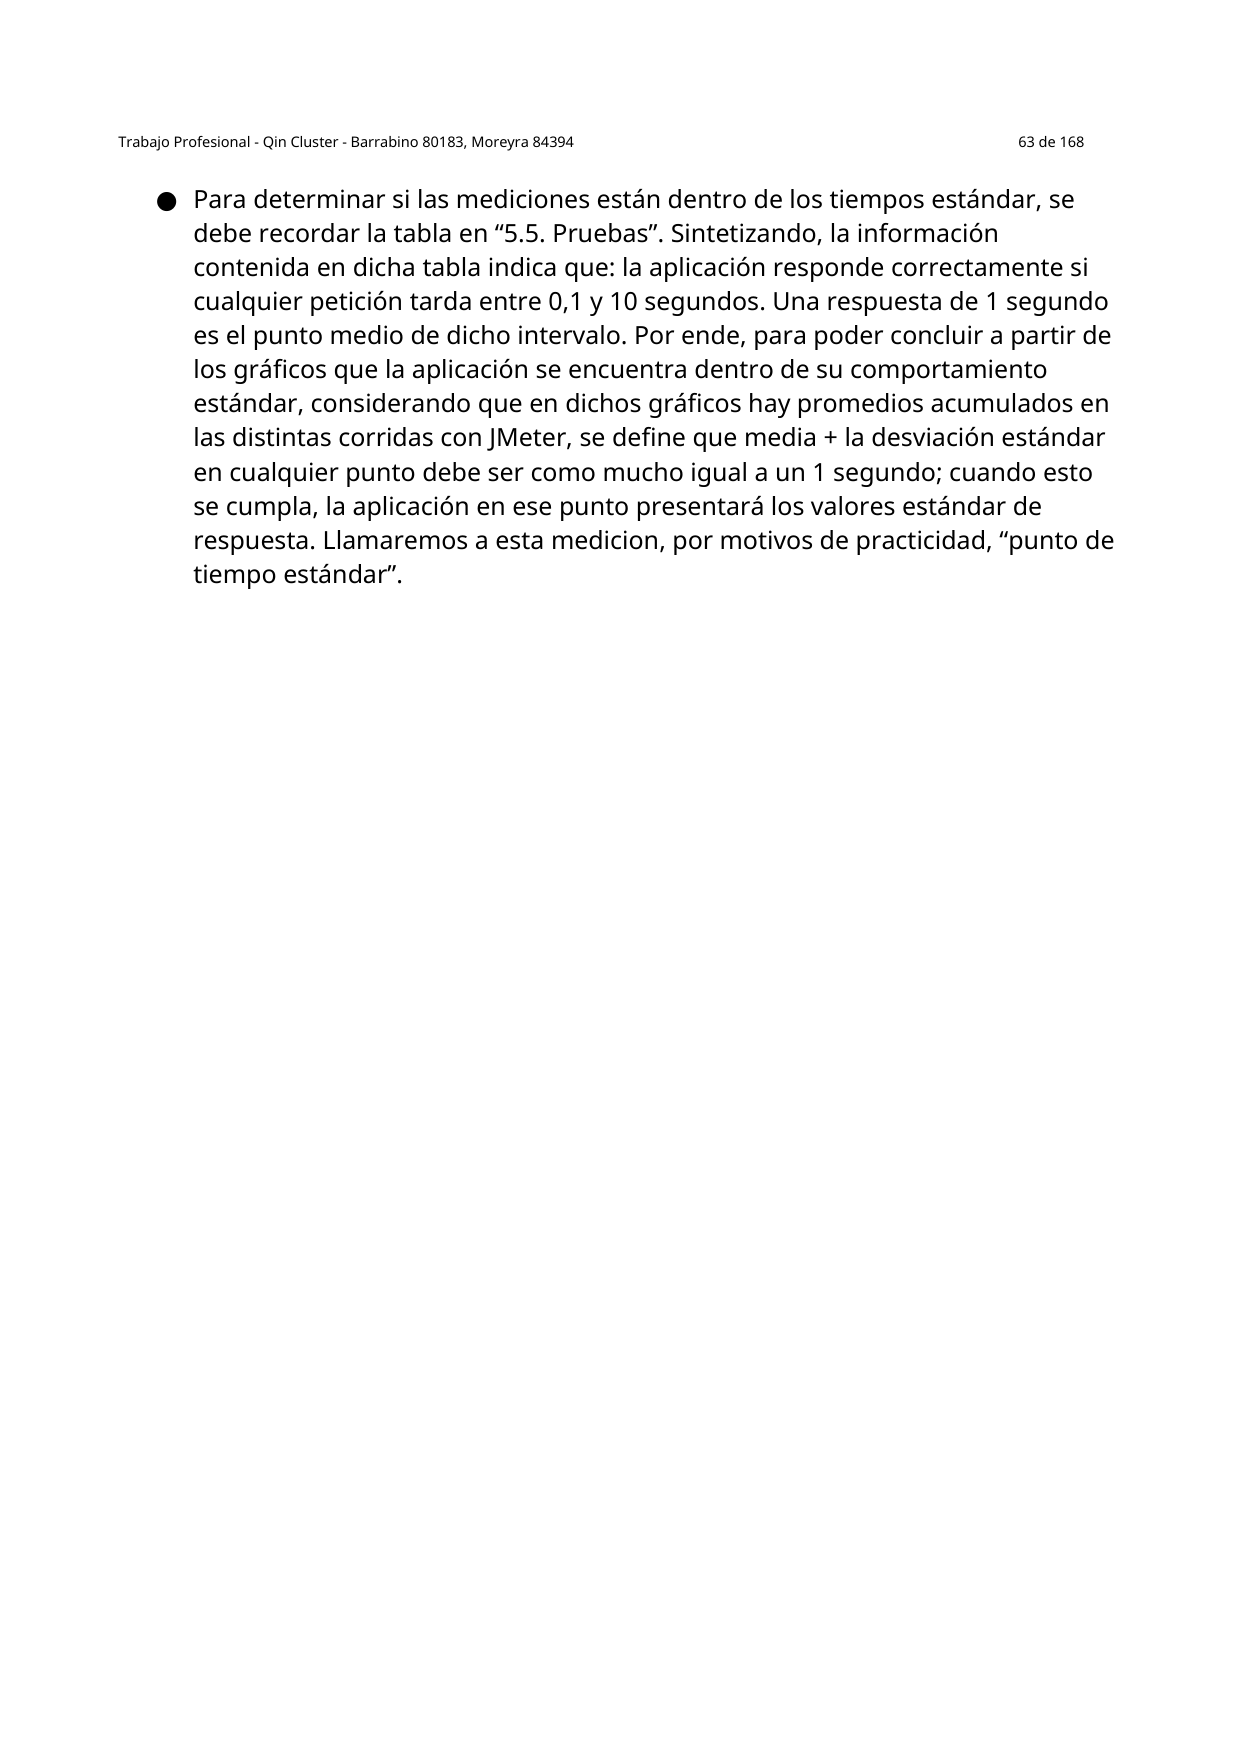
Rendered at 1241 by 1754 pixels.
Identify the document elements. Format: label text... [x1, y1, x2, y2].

list Para determinar si las mediciones están dentro de los tiempos estándar, se debe recordar la tabla en “5.5. Pruebas”. Sintetizando, la información contenida en dicha tabla indica que: la aplicación responde correctamente si cualquier petición tarda entre 0,1 y 10 segundos. Una respuesta de 1 segundo es el punto medio de dicho intervalo. Por ende, para poder concluir a partir de los gráficos que la aplicación se encuentra dentro de su comportamiento estándar, considerando que en dichos gráficos hay promedios acumulados en las distintas corridas con JMeter, se define que media + la desviación estándar en cualquier punto debe ser como mucho igual a un 1 segundo; cuando esto se cumpla, la aplicación en ese punto presentará los valores estándar de respuesta. Llamaremos a esta medicion, por motivos de practicidad, “punto de tiempo estándar”. [156, 182, 1122, 590]
